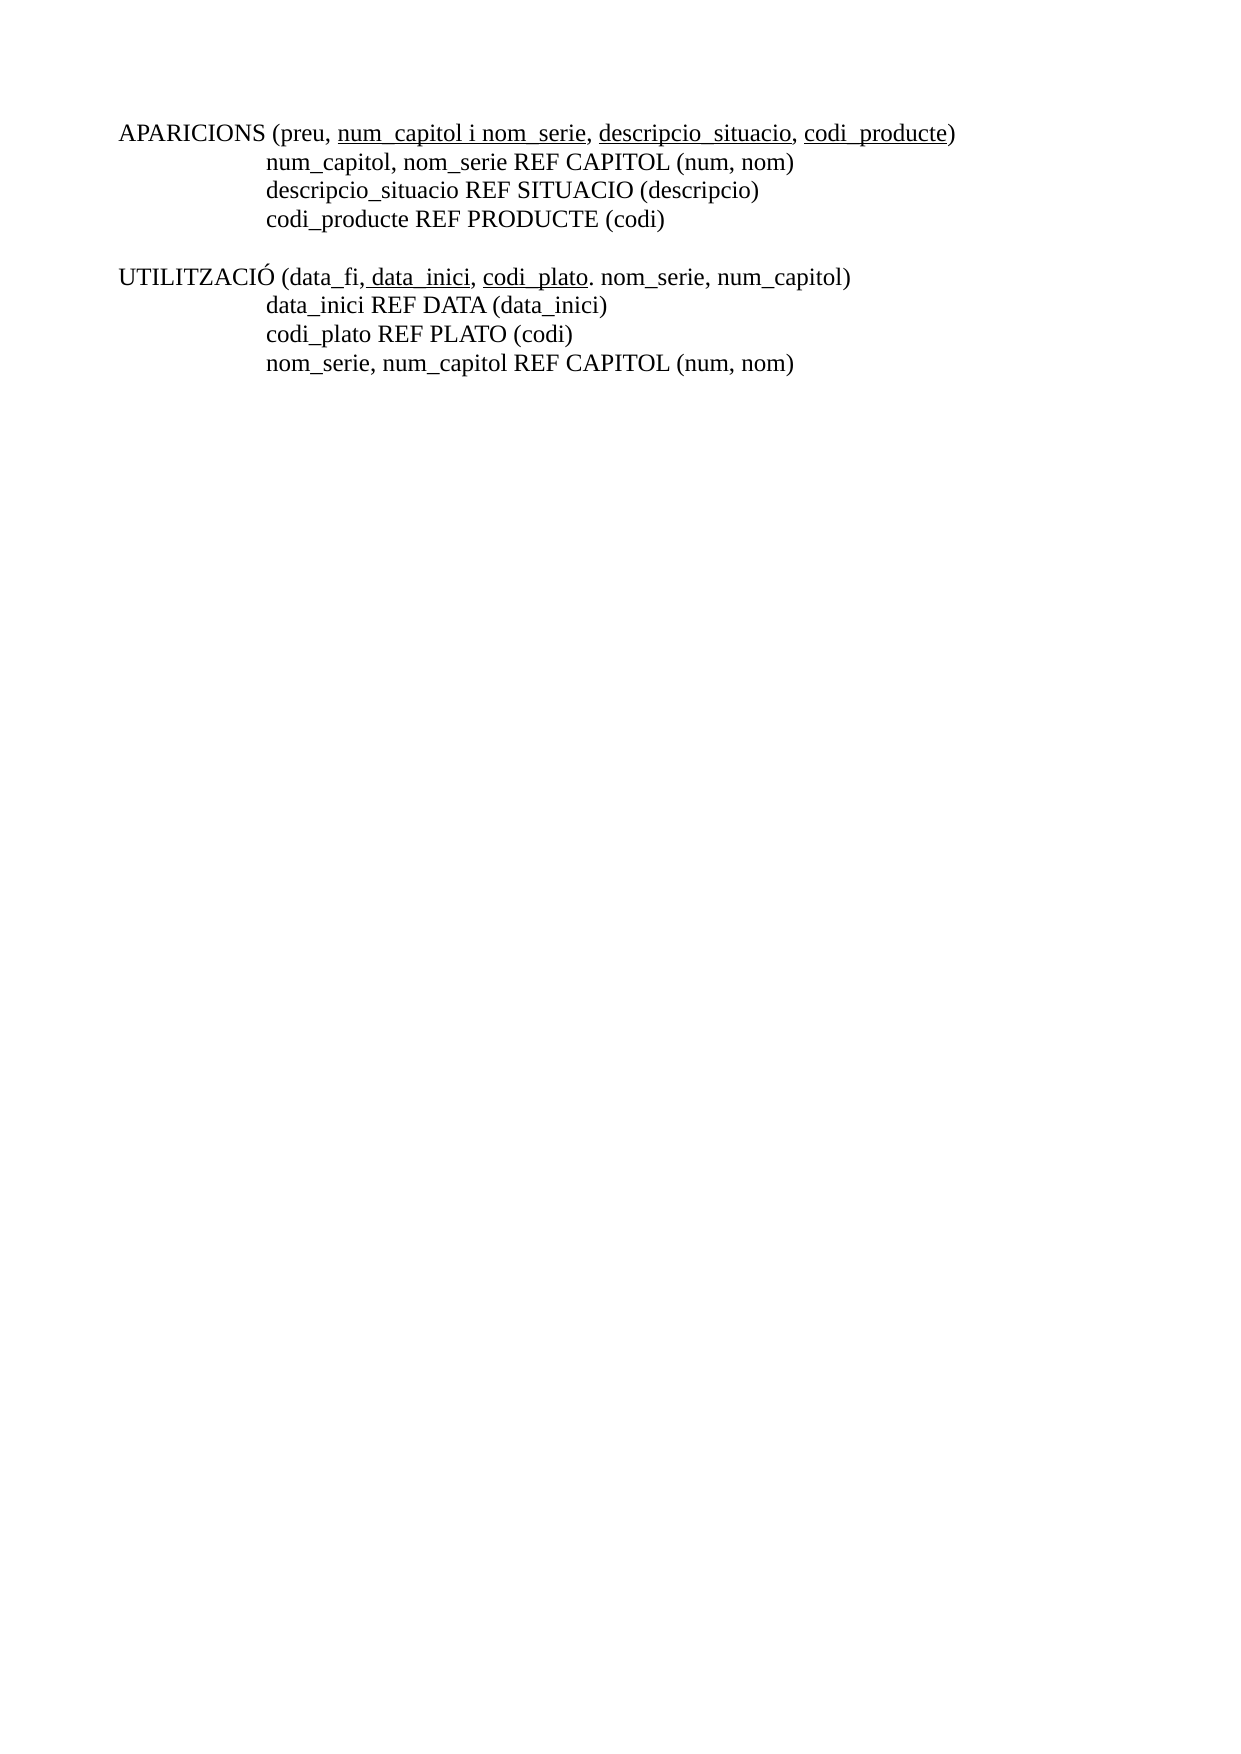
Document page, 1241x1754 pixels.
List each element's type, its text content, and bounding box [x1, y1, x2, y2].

text codi_plato REF PLATO (codi) [118, 319, 1122, 348]
text data_inici REF DATA (data_inici) [118, 291, 1122, 319]
text codi_producte REF PRODUCTE (codi) [118, 204, 1122, 233]
text descripcio_situacio REF SITUACIO (descripcio) [118, 176, 1122, 204]
text UTILITZACIÓ (data_fi, data_inici, codi_plato. nom_serie, num_capitol) [118, 262, 1122, 291]
text num_capitol, nom_serie REF CAPITOL (num, nom) [118, 147, 1122, 176]
text nom_serie, num_capitol REF CAPITOL (num, nom) [118, 348, 1122, 377]
text APARICIONS (preu, num_capitol i nom_serie, descripcio_situacio, codi_producte) [118, 118, 1122, 147]
